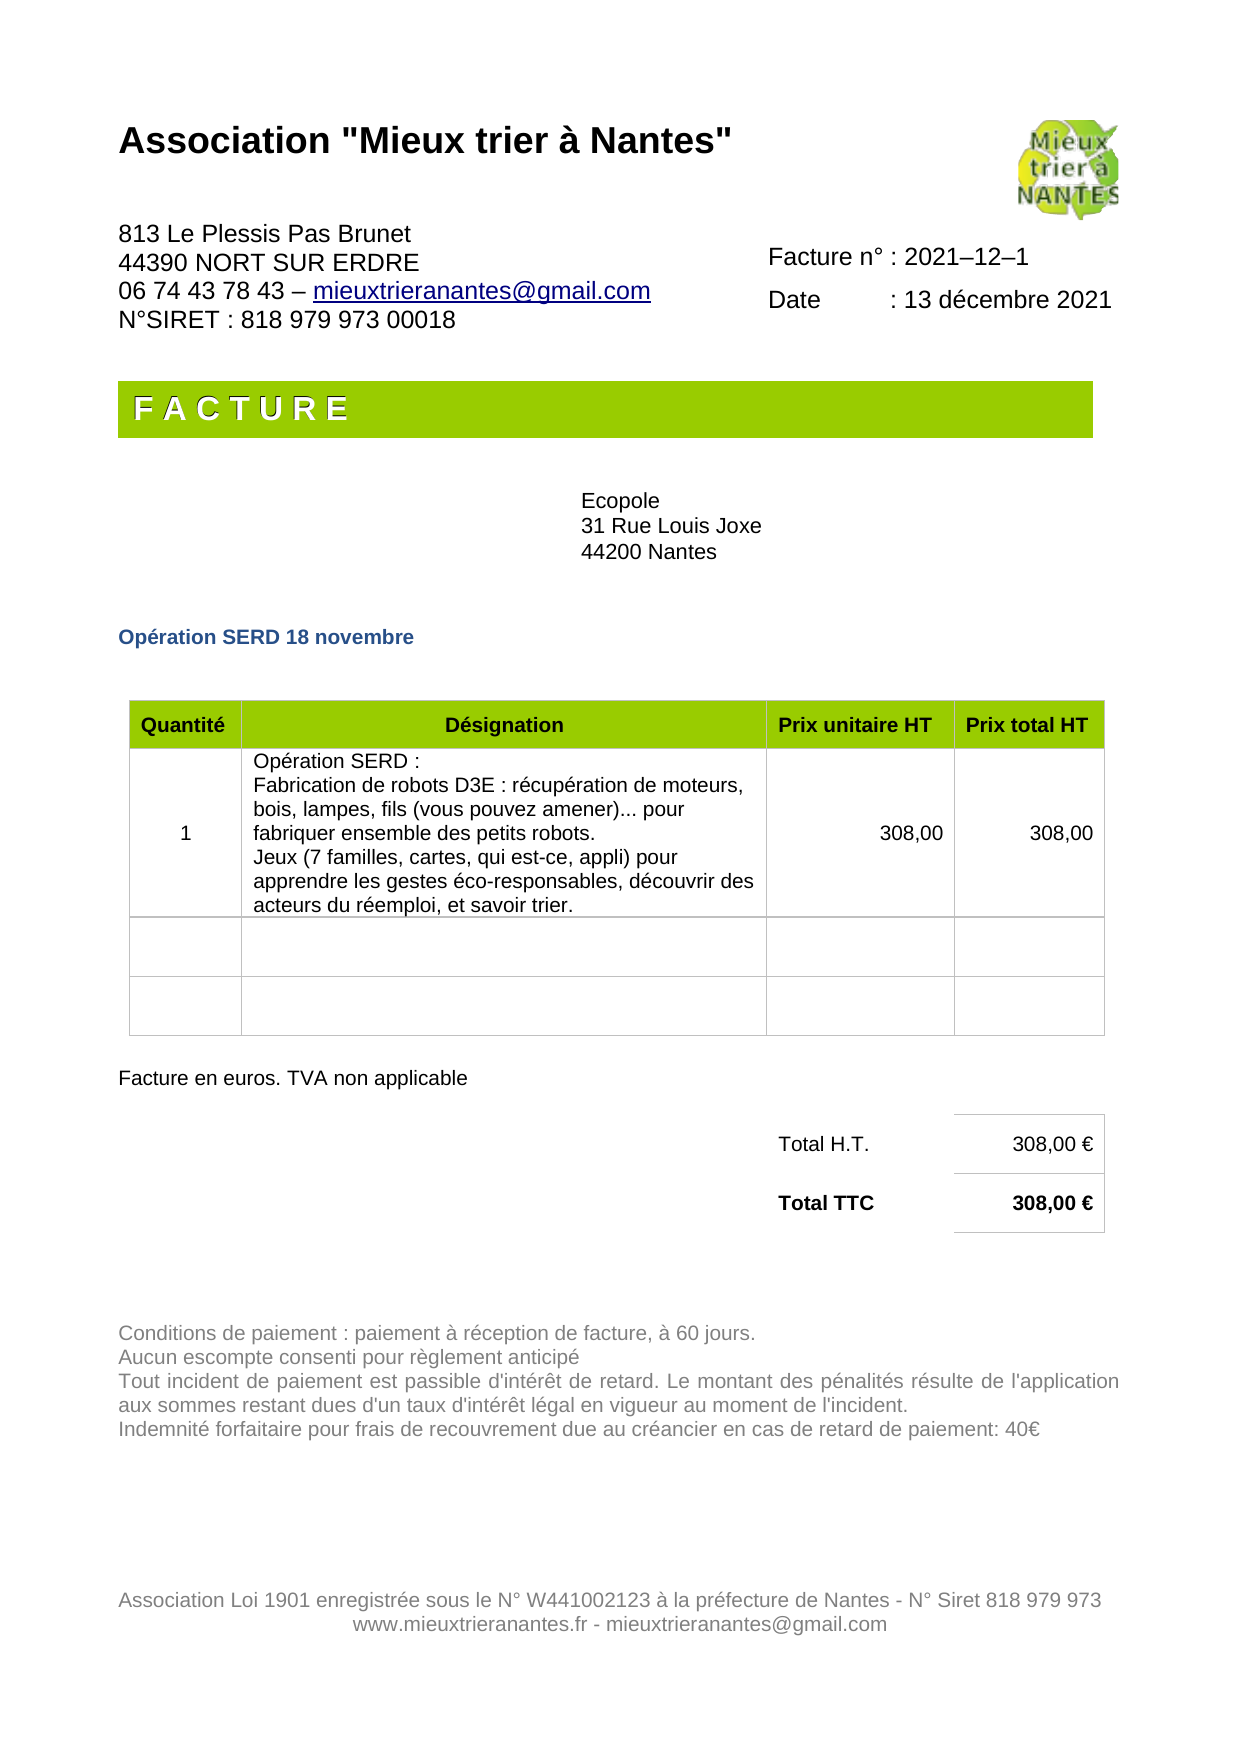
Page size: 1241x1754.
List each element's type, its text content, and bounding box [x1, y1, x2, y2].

text Tout incident de paiement est passible d'intérêt de retard. Le montant des pénalités résulte de l'application aux sommes restant dues d'un taux d'intérêt légal en vigueur au moment de l'incident. [118, 1369, 1122, 1417]
table_cell [955, 918, 1104, 976]
table_cell 1 [130, 749, 241, 916]
table_cell [242, 977, 766, 1034]
table_cell [242, 918, 766, 976]
table_cell 308,00 € [954, 1174, 1104, 1232]
text Conditions de paiement : paiement à réception de facture, à 60 jours. [118, 1321, 1122, 1345]
text Opération SERD 18 novembre [118, 625, 1122, 649]
table_cell [130, 918, 241, 976]
table_cell [767, 977, 954, 1034]
table_cell 308,00 [767, 749, 954, 916]
table_cell Total TTC [767, 1173, 954, 1232]
table_header Désignation [242, 701, 766, 748]
table_cell Opération SERD : Fabrication de robots D3E : récupération de moteurs, bois, lampes, fils (vous pouvez amener)... pour fabriquer ensemble des petits robots. Jeux (7 familles, cartes, qui est-ce, appli) pour apprendre les gestes éco-responsables, découvrir des acteurs du réemploi, et savoir trier. [242, 749, 766, 916]
text N°SIRET : 818 979 973 00018 [118, 305, 1122, 334]
text 44390 NORT SUR ERDRE [118, 247, 1122, 276]
table_cell [767, 918, 954, 976]
table_cell [955, 977, 1104, 1034]
table_cell [130, 977, 241, 1034]
table_header Prix total HT [955, 701, 1104, 748]
text Aucun escompte consenti pour règlement anticipé [118, 1345, 1122, 1369]
table_cell 308,00 [955, 749, 1104, 916]
table_header Prix unitaire HT [767, 701, 954, 748]
text Indemnité forfaitaire pour frais de recouvrement due au créancier en cas de retard de paiement: 40€ [118, 1417, 1122, 1441]
text Association "Mieux trier à Nantes" [118, 118, 1122, 161]
text 06 74 43 78 43 – mieuxtrieranantes@gmail.com [118, 276, 1122, 305]
table_header Total H.T. [767, 1114, 954, 1173]
text Facture en euros. TVA non applicable [118, 1066, 1122, 1090]
text 813 Le Plessis Pas Brunet [118, 219, 1122, 247]
table_header Quantité [130, 701, 241, 748]
table_header 308,00 € [954, 1115, 1104, 1173]
